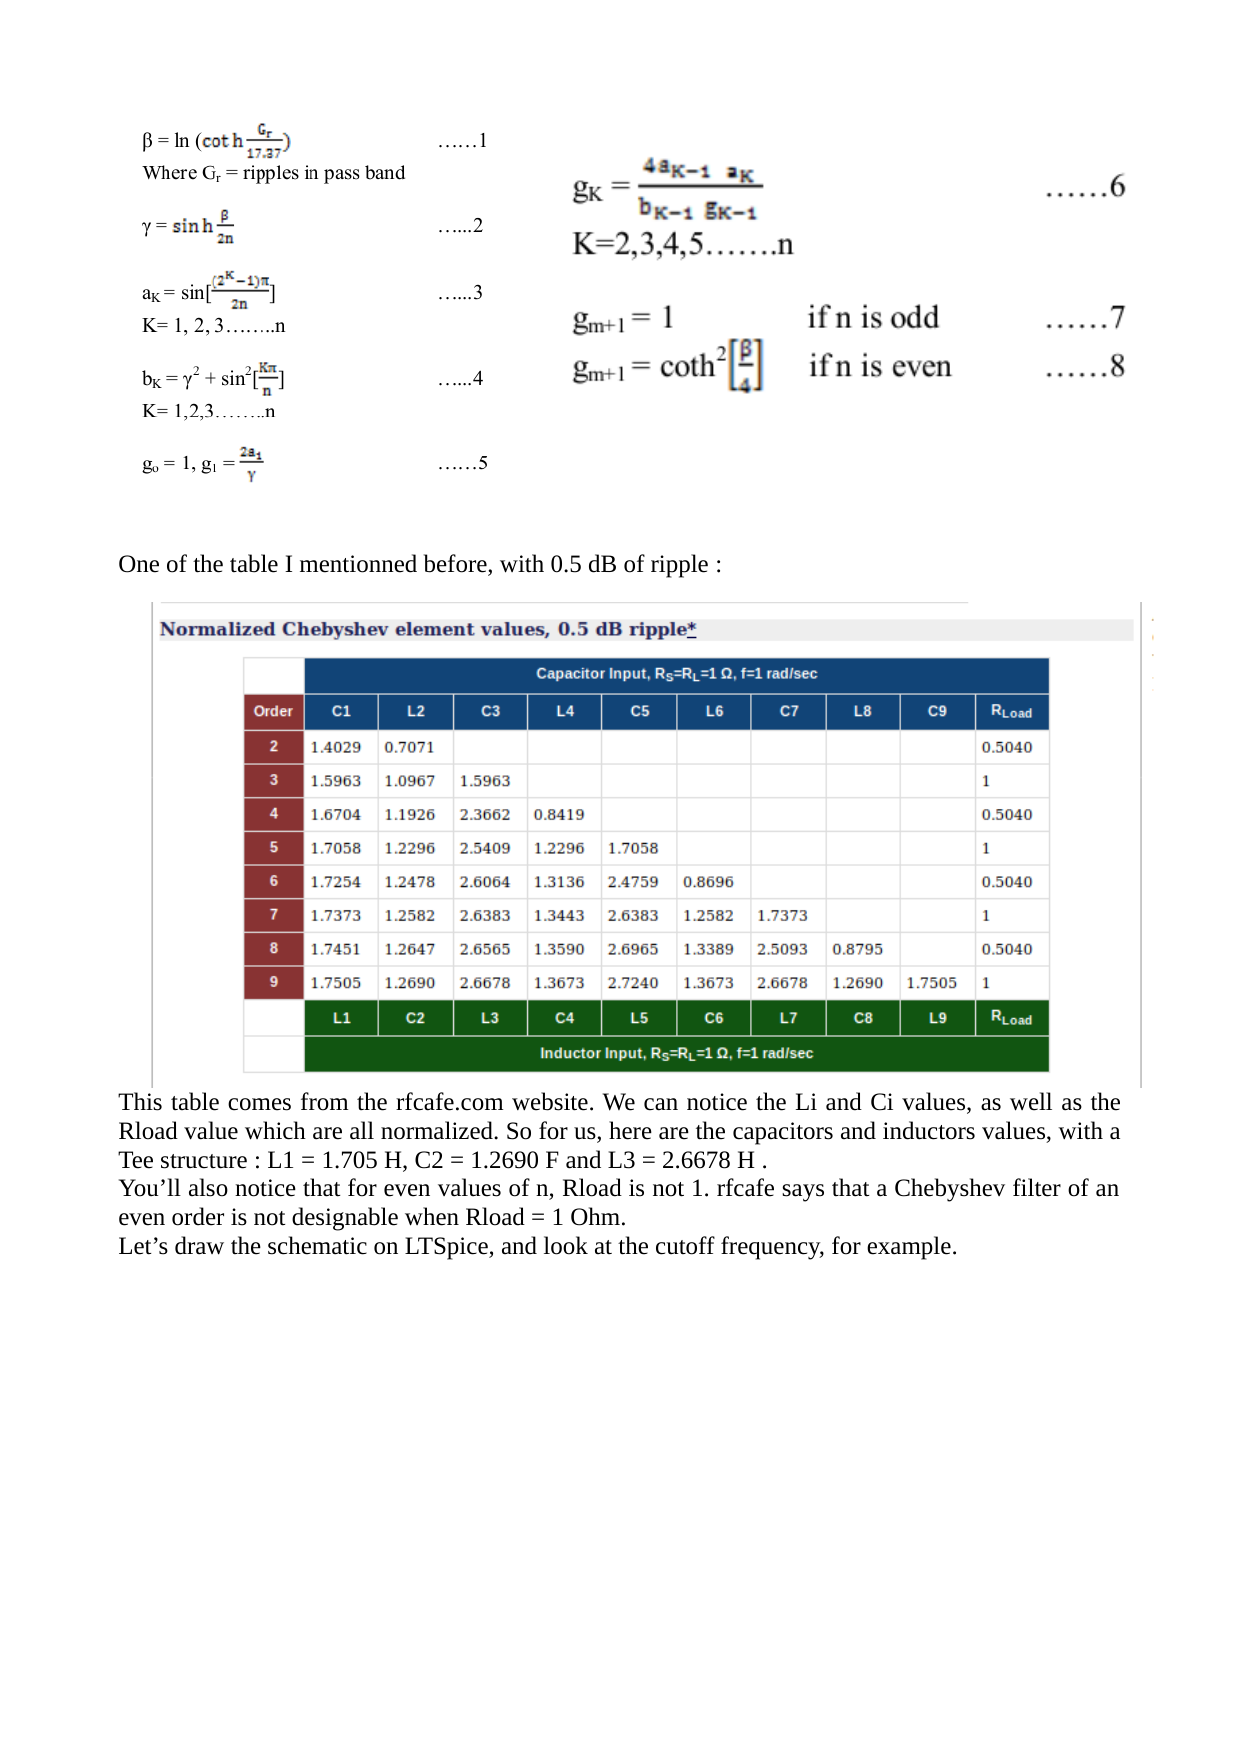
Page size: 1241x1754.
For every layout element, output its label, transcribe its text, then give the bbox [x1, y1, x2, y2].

text You’ll also notice that for even values of n, Rload is not 1. rfcafe says that a Chebyshev filter of an even order is not designable when Rload = 1 Ohm. [118, 1173, 1122, 1231]
picture [524, 137, 1163, 414]
text Let’s draw the schematic on LTSpice, and look at the cutoff frequency, for example. [118, 1231, 1122, 1260]
picture [149, 602, 1154, 1088]
text One of the table I mentionned before, with 0.5 dB of ripple : [118, 549, 1122, 578]
picture [116, 118, 505, 516]
text This table comes from the rfcafe.com website. We can notice the Li and Ci values, as well as the Rload value which are all normalized. So for us, here are the capacitors and inductors values, with a Tee structure : L1 = 1.705 H, C2 = 1.2690 F and L3 = 2.6678 H . [118, 578, 1122, 1173]
